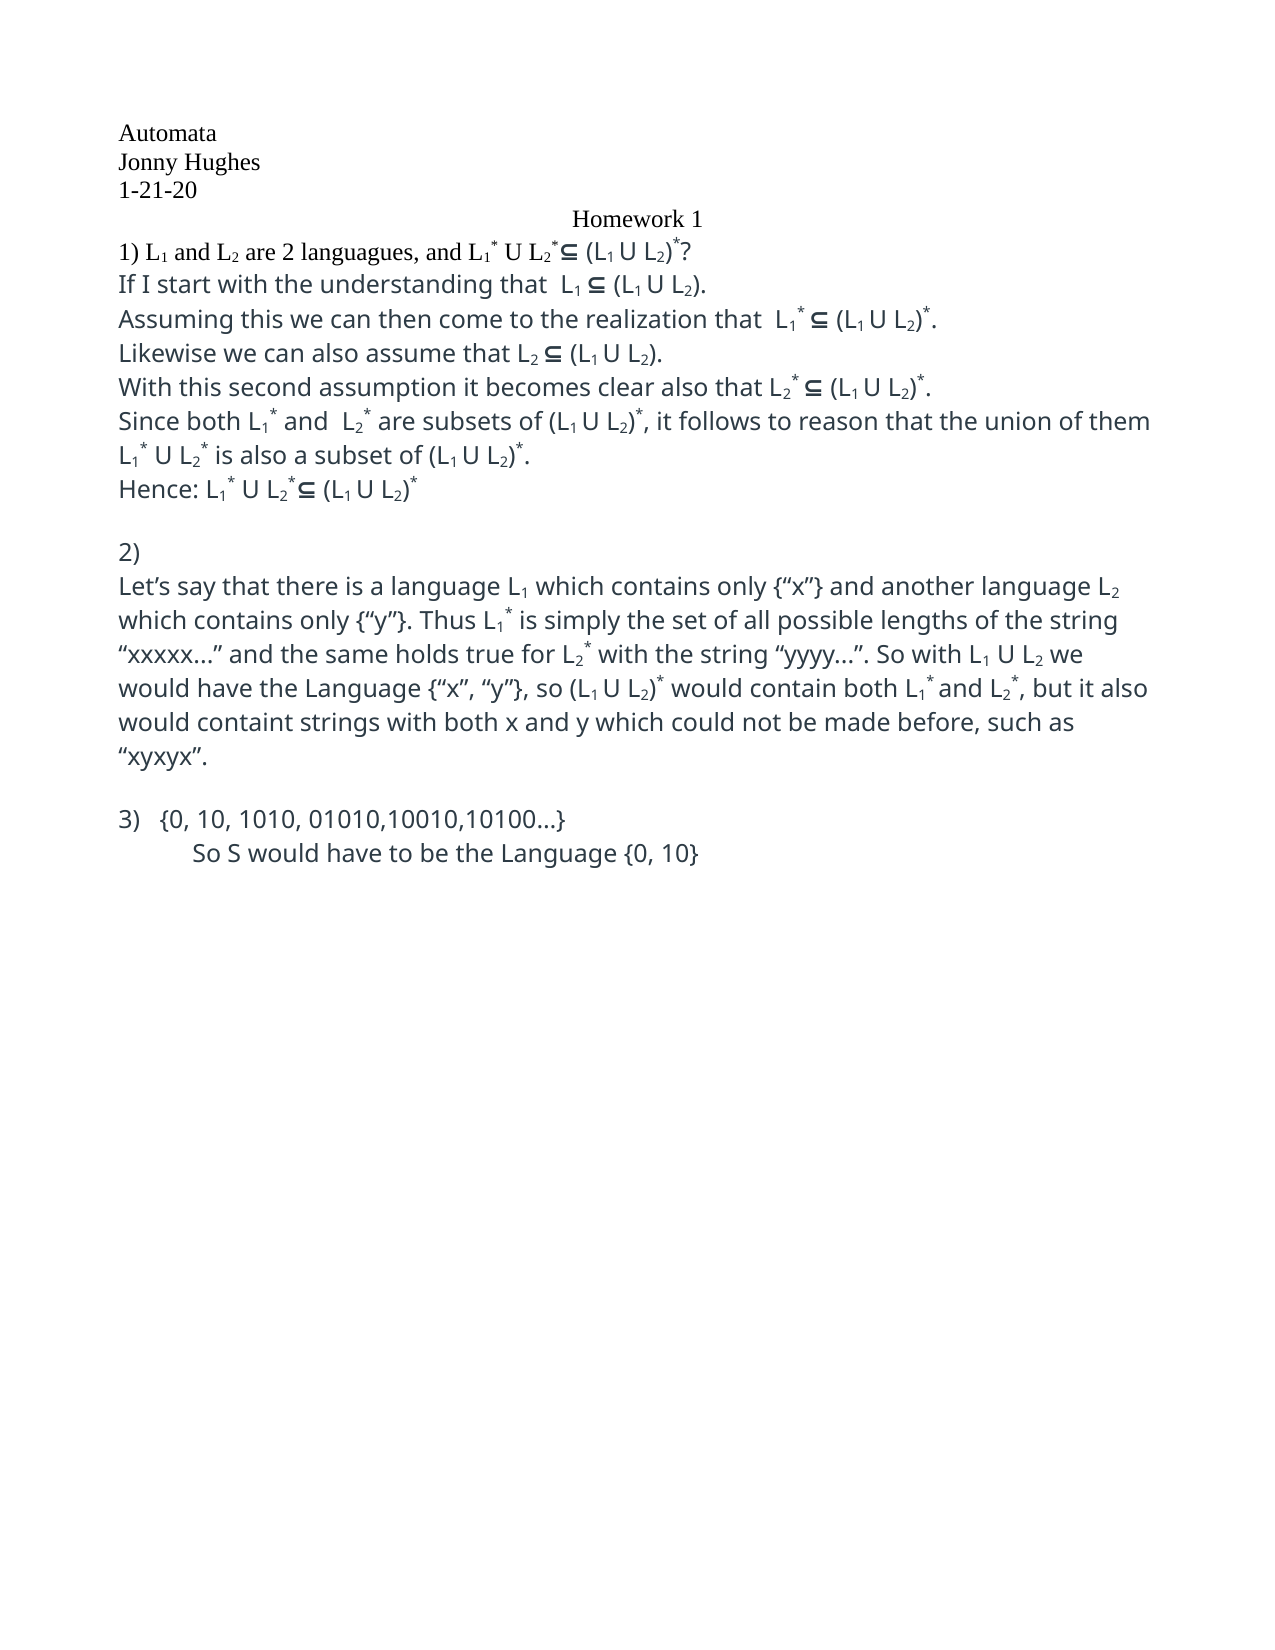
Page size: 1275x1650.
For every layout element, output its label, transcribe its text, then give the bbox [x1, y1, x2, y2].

text Hence: L1* U L2*⊆ (L1 U L2)* [118, 472, 1157, 506]
text Since both L1* and L2* are subsets of (L1 U L2)*, it follows to reason that the union of them L1* U L2* is also a subset of (L1 U L2)*. [118, 403, 1157, 472]
text 2) [118, 534, 1157, 568]
text If I start with the understanding that L1 ⊆ (L1 U L2). [118, 267, 1157, 301]
text Automata [118, 118, 1157, 147]
text Homework 1 [118, 204, 1157, 233]
text 1) L1 and L2 are 2 languagues, and L1* U L2*⊆ (L1 U L2)*? [118, 233, 1157, 267]
text With this second assumption it becomes clear also that L2* ⊆ (L1 U L2)*. [118, 369, 1157, 403]
text So S would have to be the Language {0, 10} [118, 836, 1157, 870]
text Assuming this we can then come to the realization that L1* ⊆ (L1 U L2)*. [118, 301, 1157, 335]
text Likewise we can also assume that L2 ⊆ (L1 U L2). [118, 335, 1157, 369]
text Jonny Hughes [118, 147, 1157, 176]
text Let’s say that there is a language L1 which contains only {“x”} and another language L2 which contains only {“y”}. Thus L1* is simply the set of all possible lengths of the string “xxxxx...” and the same holds true for L2* with the string “yyyy...”. So with L1 U L2 we would have the Language {“x”, “y”}, so (L1 U L2)* would contain both L1* and L2*, but it also would containt strings with both x and y which could not be made before, such as “xyxyx”. [118, 568, 1157, 773]
text 1-21-20 [118, 176, 1157, 204]
text 3) {0, 10, 1010, 01010,10010,10100…} [118, 802, 1157, 836]
